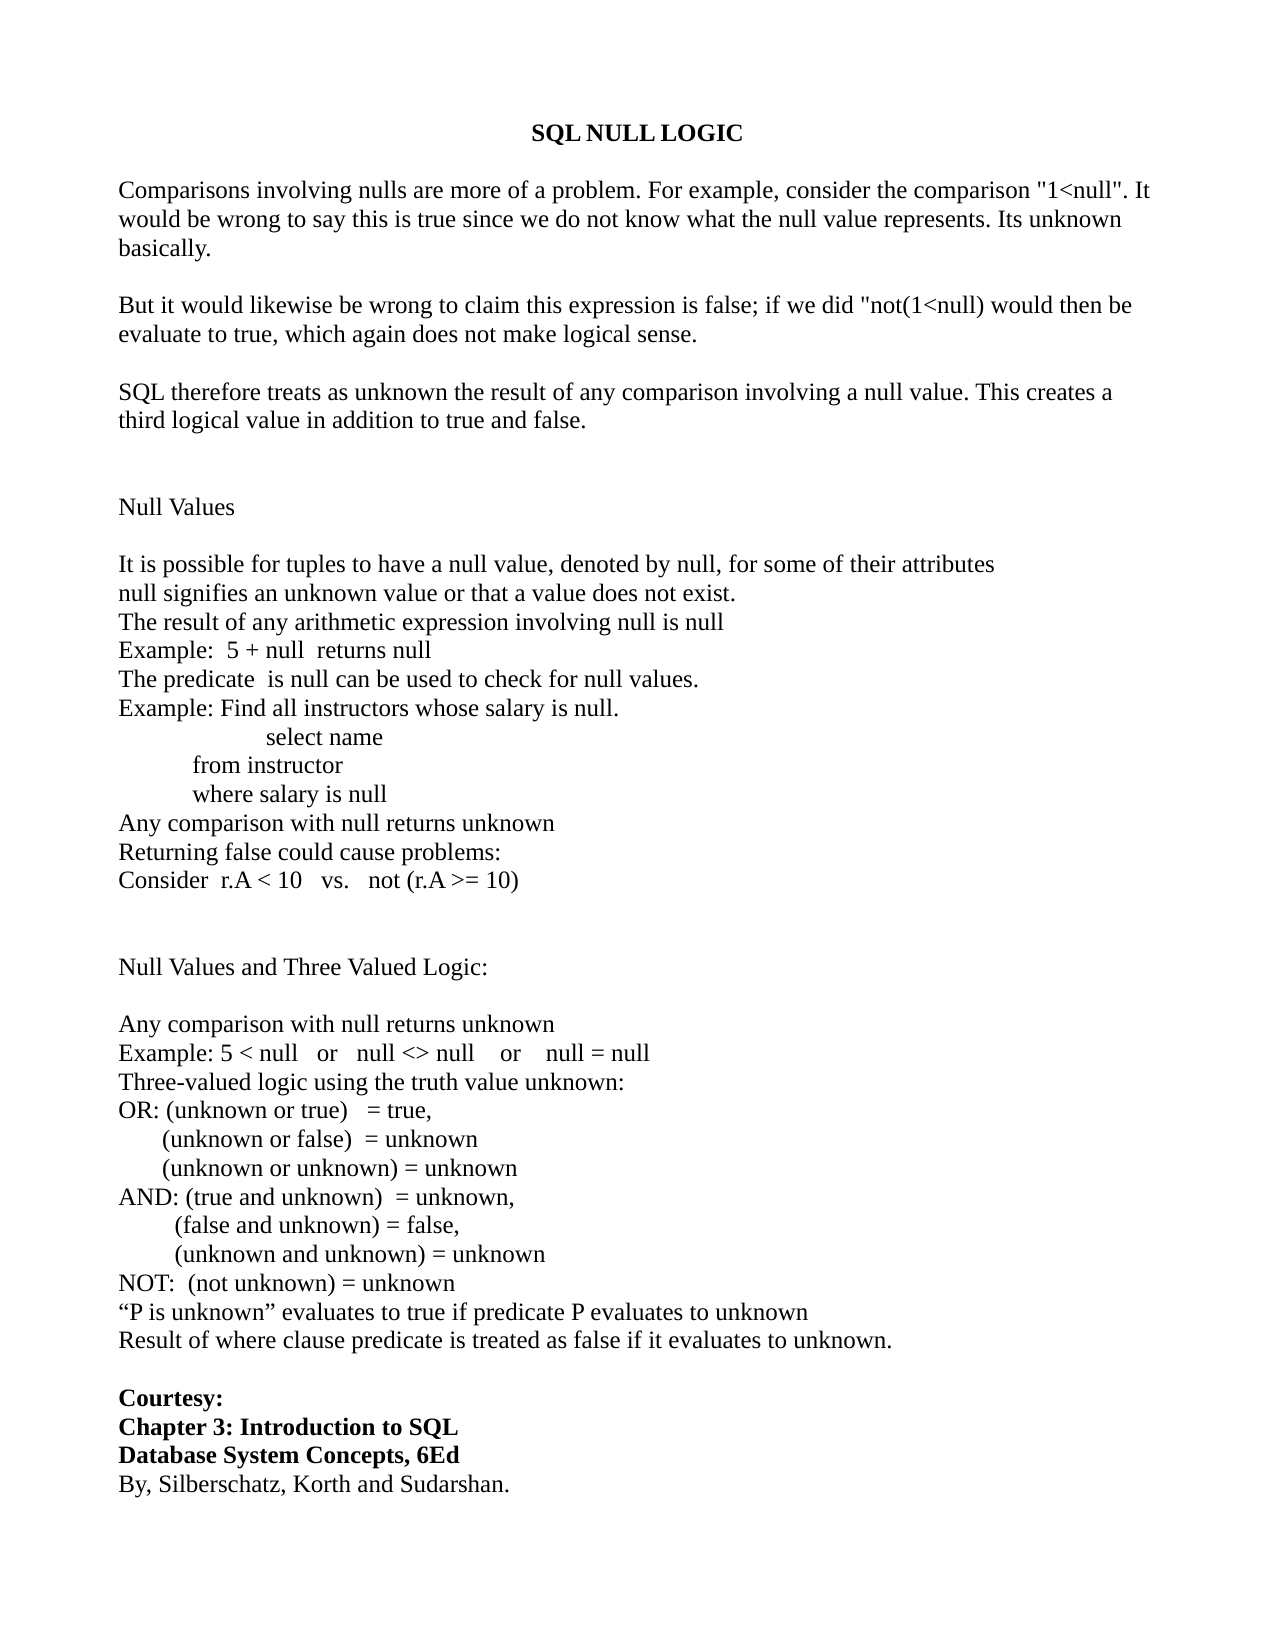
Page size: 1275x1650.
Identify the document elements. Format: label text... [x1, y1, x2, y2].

text Courtesy: [118, 1383, 1157, 1412]
text Returning false could cause problems: [118, 837, 1157, 866]
text By, Silberschatz, Korth and Sudarshan. [118, 1469, 1157, 1498]
text SQL therefore treats as unknown the result of any comparison involving a null value. This creates a third logical value in addition to true and false. [118, 377, 1157, 434]
text The result of any arithmetic expression involving null is null [118, 607, 1157, 636]
text Consider r.A < 10 vs. not (r.A >= 10) [118, 866, 1157, 894]
text (unknown and unknown) = unknown [118, 1239, 1157, 1268]
text Any comparison with null returns unknown [118, 808, 1157, 837]
text But it would likewise be wrong to claim this expression is false; if we did "not(1<null) would then be evaluate to true, which again does not make logical sense. [118, 291, 1157, 348]
text Three-valued logic using the truth value unknown: [118, 1067, 1157, 1096]
text OR: (unknown or true) = true, [118, 1096, 1157, 1124]
text Comparisons involving nulls are more of a problem. For example, consider the comparison "1<null". It would be wrong to say this is true since we do not know what the null value represents. Its unknown basically. [118, 176, 1157, 262]
text select name [118, 722, 1157, 751]
text Null Values and Three Valued Logic: [118, 952, 1157, 981]
text NOT: (not unknown) = unknown [118, 1268, 1157, 1297]
text AND: (true and unknown) = unknown, [118, 1182, 1157, 1211]
text null signifies an unknown value or that a value does not exist. [118, 578, 1157, 607]
text (unknown or false) = unknown [118, 1124, 1157, 1153]
text Null Values [118, 492, 1157, 521]
text It is possible for tuples to have a null value, denoted by null, for some of their attributes [118, 549, 1157, 578]
text from instructor [118, 751, 1157, 779]
text Database System Concepts, 6Ed [118, 1441, 1157, 1469]
text where salary is null [118, 779, 1157, 808]
text Any comparison with null returns unknown [118, 1009, 1157, 1038]
text SQL NULL LOGIC [118, 118, 1157, 147]
text “P is unknown” evaluates to true if predicate P evaluates to unknown [118, 1297, 1157, 1326]
text Example: 5 + null returns null [118, 636, 1157, 664]
text (unknown or unknown) = unknown [118, 1153, 1157, 1182]
text The predicate is null can be used to check for null values. [118, 664, 1157, 693]
text Chapter 3: Introduction to SQL [118, 1412, 1157, 1441]
text Example: 5 < null or null <> null or null = null [118, 1038, 1157, 1067]
text Example: Find all instructors whose salary is null. [118, 693, 1157, 722]
text (false and unknown) = false, [118, 1211, 1157, 1239]
text Result of where clause predicate is treated as false if it evaluates to unknown. [118, 1326, 1157, 1354]
